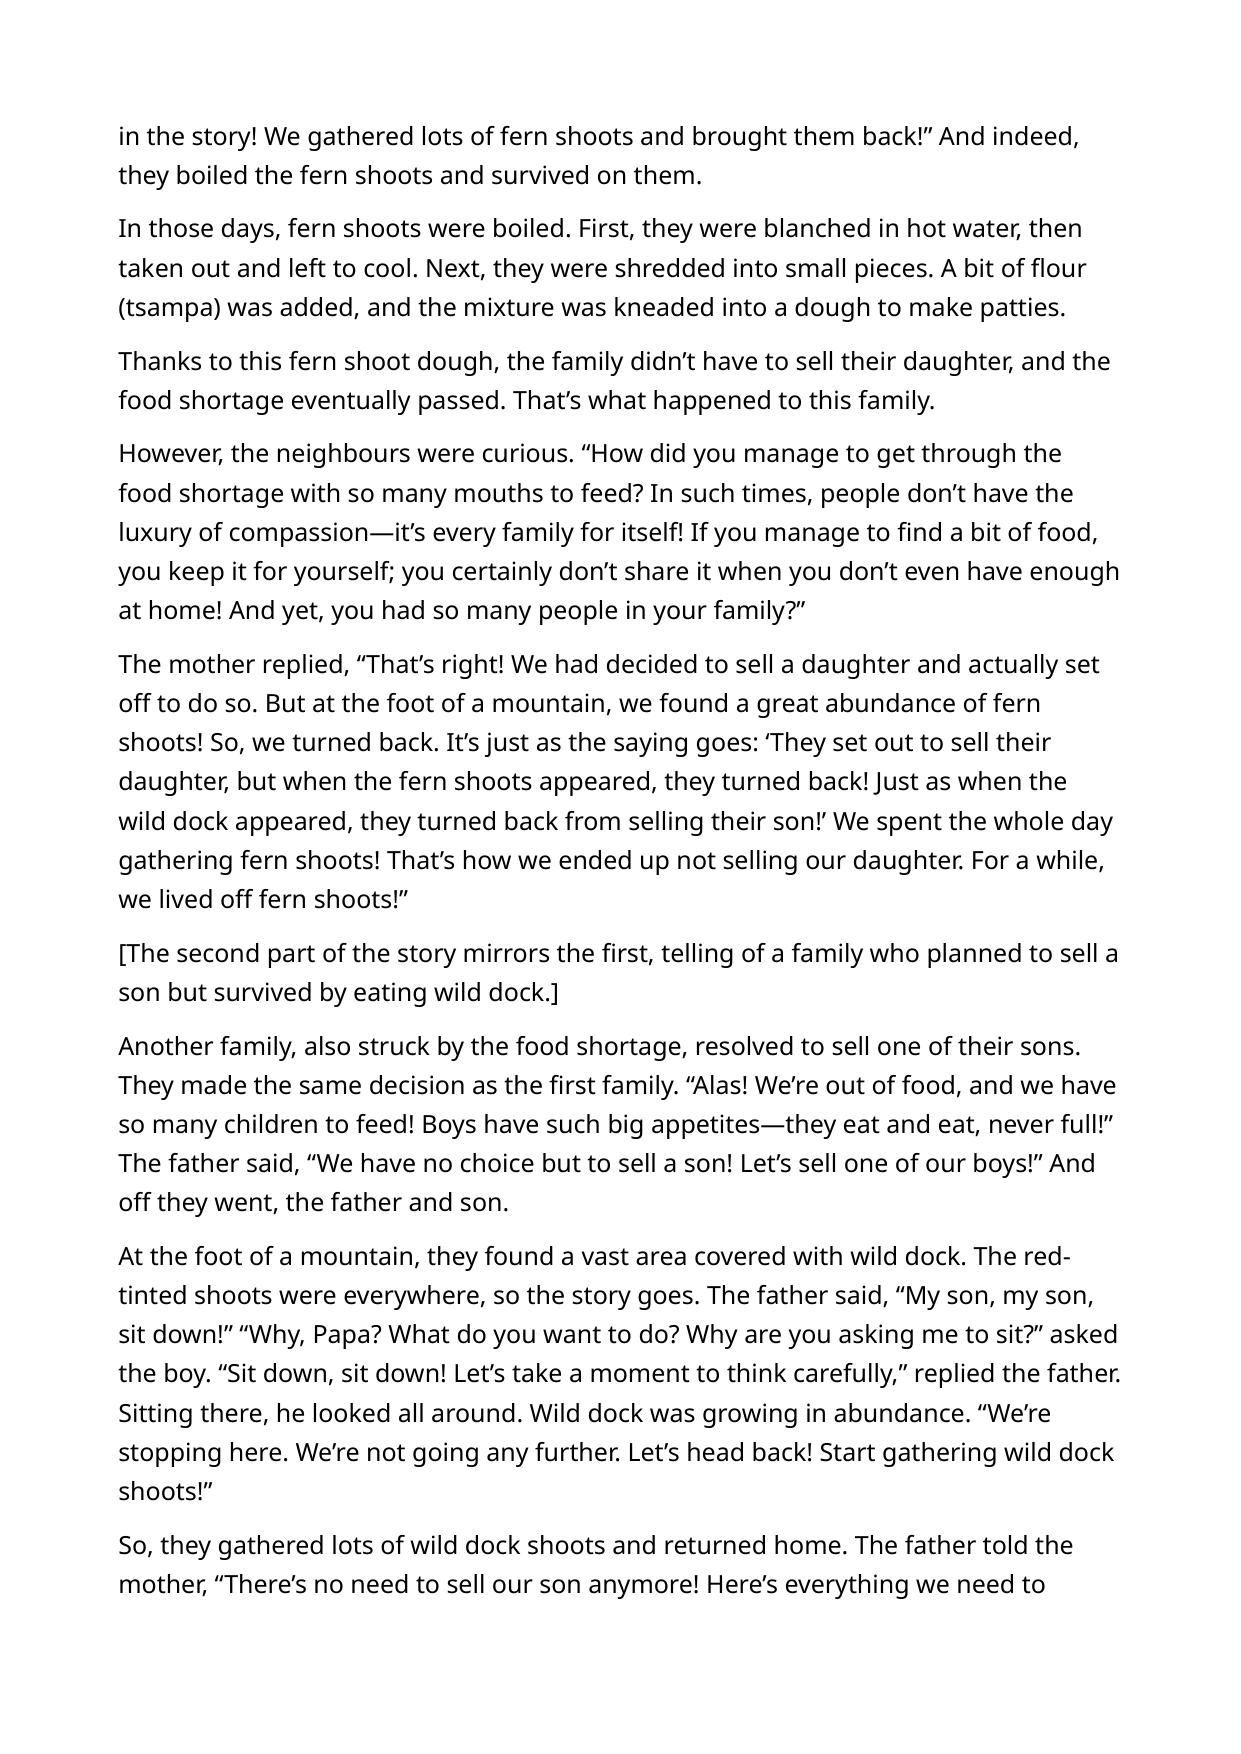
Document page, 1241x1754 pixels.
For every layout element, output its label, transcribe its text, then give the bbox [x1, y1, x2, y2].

text [The second part of the story mirrors the first, telling of a family who planned to sell a son but survived by eating wild dock.] [118, 935, 1122, 1008]
text At the foot of a mountain, they found a vast area covered with wild dock. The red-tinted shoots were everywhere, so the story goes. The father said, “My son, my son, sit down!” “Why, Papa? What do you want to do? Why are you asking me to sit?” asked the boy. “Sit down, sit down! Let’s take a moment to think carefully,” replied the father. Sitting there, he looked all around. Wild dock was growing in abundance. “We’re stopping here. We’re not going any further. Let’s head back! Start gathering wild dock shoots!” [118, 1238, 1122, 1508]
text However, the neighbours were curious. “How did you manage to get through the food shortage with so many mouths to feed? In such times, people don’t have the luxury of compassion—it’s every family for itself! If you manage to find a bit of food, you keep it for yourself; you certainly don’t share it when you don’t even have enough at home! And yet, you had so many people in your family?” [118, 436, 1122, 627]
text Another family, also struck by the food shortage, resolved to sell one of their sons. They made the same decision as the first family. “Alas! We’re out of food, and we have so many children to feed! Boys have such big appetites—they eat and eat, never full!” The father said, “We have no choice but to sell a son! Let’s sell one of our boys!” And off they went, the father and son. [118, 1028, 1122, 1219]
text So, they gathered lots of wild dock shoots and returned home. The father told the mother, “There’s no need to sell our son anymore! Here’s everything we need to [118, 1527, 1122, 1601]
text in the story! We gathered lots of fern shoots and brought them back!” And indeed, they boiled the fern shoots and survived on them. [118, 118, 1122, 191]
text In those days, fern shoots were boiled. First, they were blanched in hot water, then taken out and left to cool. Next, they were shredded into small pieces. A bit of flour (tsampa) was added, and the mixture was kneaded into a dough to make patties. [118, 211, 1122, 323]
text The mother replied, “That’s right! We had decided to sell a daughter and actually set off to do so. But at the foot of a mountain, we found a great abundance of fern shoots! So, we turned back. It’s just as the saying goes: ‘They set out to sell their daughter, but when the fern shoots appeared, they turned back! Just as when the wild dock appeared, they turned back from selling their son!’ We spent the whole day gathering fern shoots! That’s how we ended up not selling our daughter. For a while, we lived off fern shoots!” [118, 646, 1122, 916]
text Thanks to this fern shoot dough, the family didn’t have to sell their daughter, and the food shortage eventually passed. That’s what happened to this family. [118, 343, 1122, 416]
